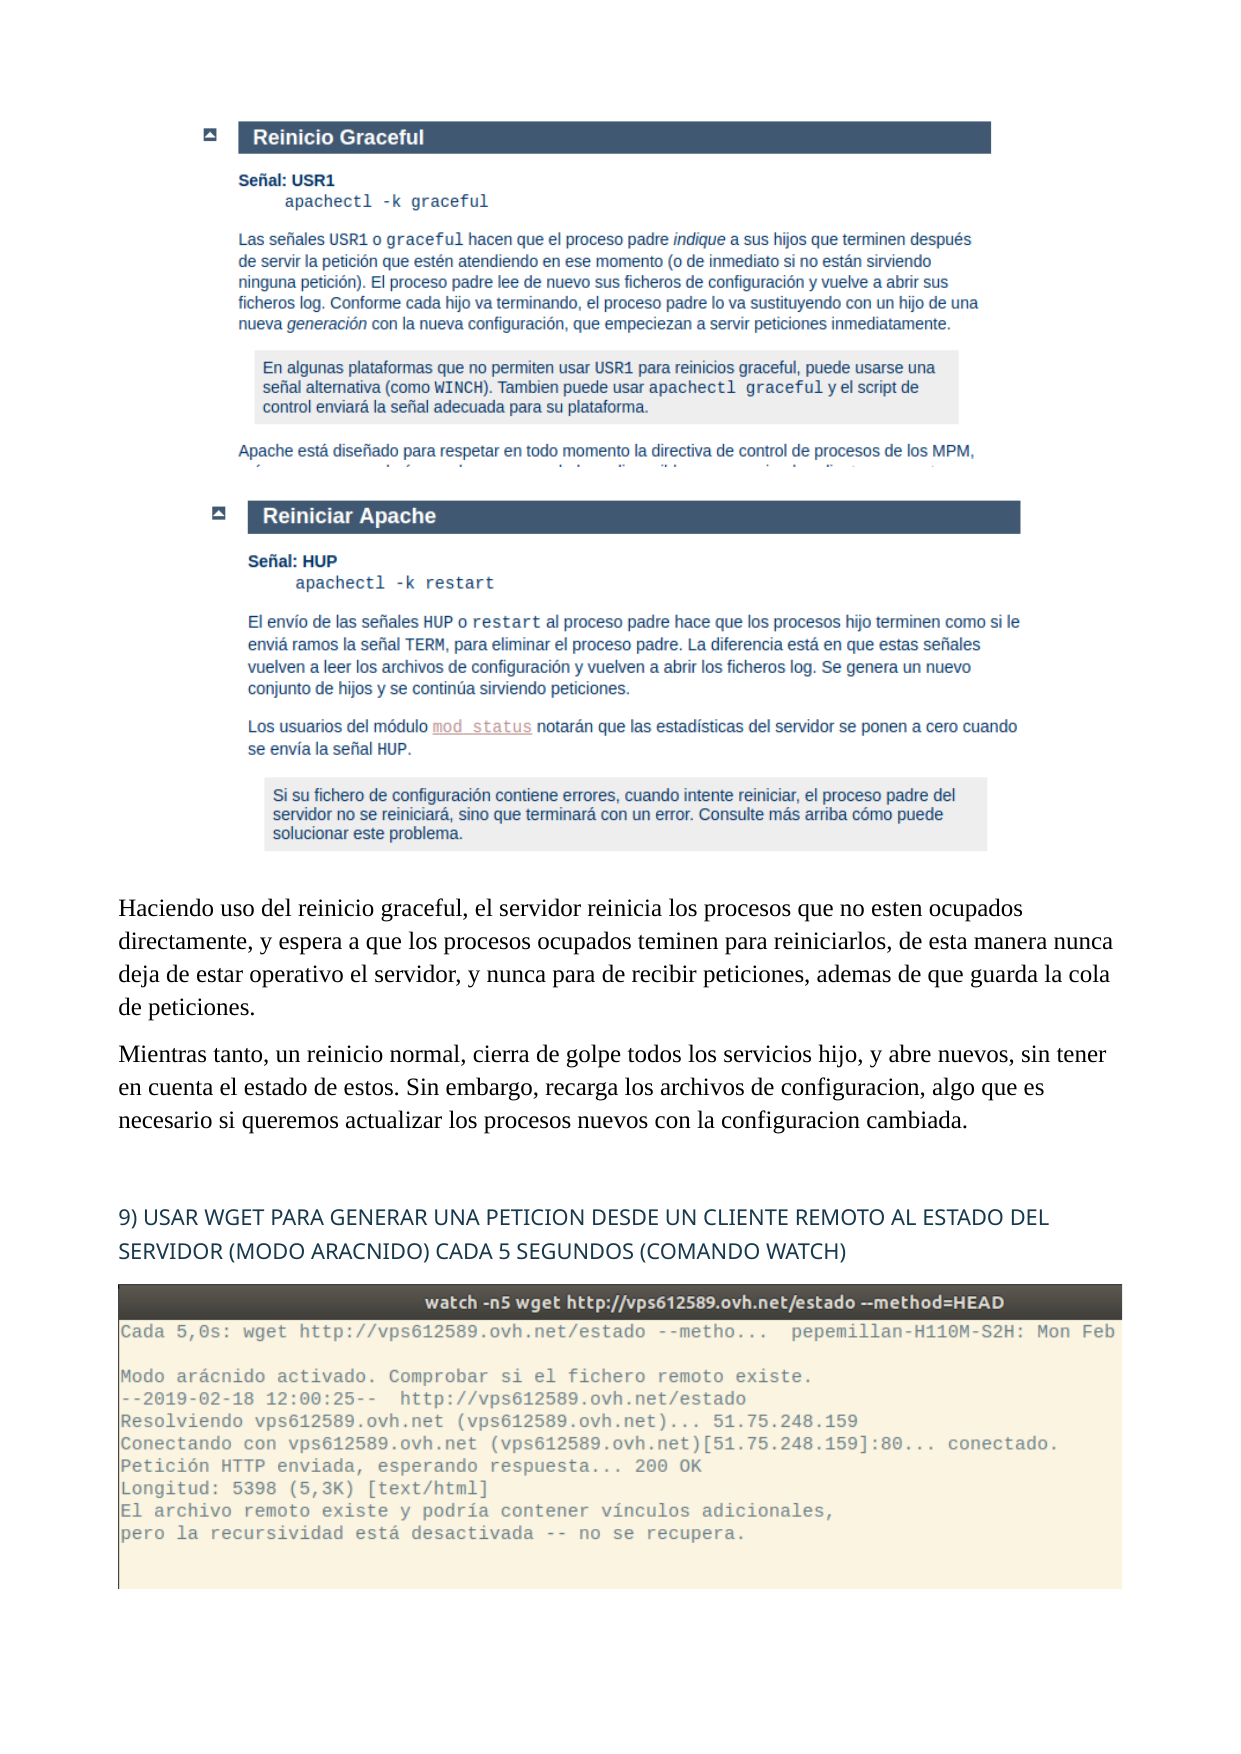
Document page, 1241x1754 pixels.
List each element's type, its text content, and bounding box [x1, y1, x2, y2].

text Haciendo uso del reinicio graceful, el servidor reinicia los procesos que no esten ocupados directamente, y espera a que los procesos ocupados teminen para reiniciarlos, de esta manera nunca deja de estar operativo el servidor, y nunca para de recibir peticiones, ademas de que guarda la cola de peticiones. [118, 893, 1122, 1021]
picture [118, 1284, 1123, 1589]
text Mientras tanto, un reinicio normal, cierra de golpe todos los servicios hijo, y abre nuevos, sin tener en cuenta el estado de estos. Sin embargo, recarga los archivos de configuracion, algo que es necesario si queremos actualizar los procesos nuevos con la configuracion cambiada. [118, 1039, 1122, 1134]
picture [198, 118, 1042, 467]
picture [204, 496, 1036, 863]
text 9) USAR WGET PARA GENERAR UNA PETICION DESDE UN CLIENTE REMOTO AL ESTADO DEL SERVIDOR (MODO ARACNIDO) CADA 5 SEGUNDOS (COMANDO WATCH) [118, 1202, 1122, 1266]
